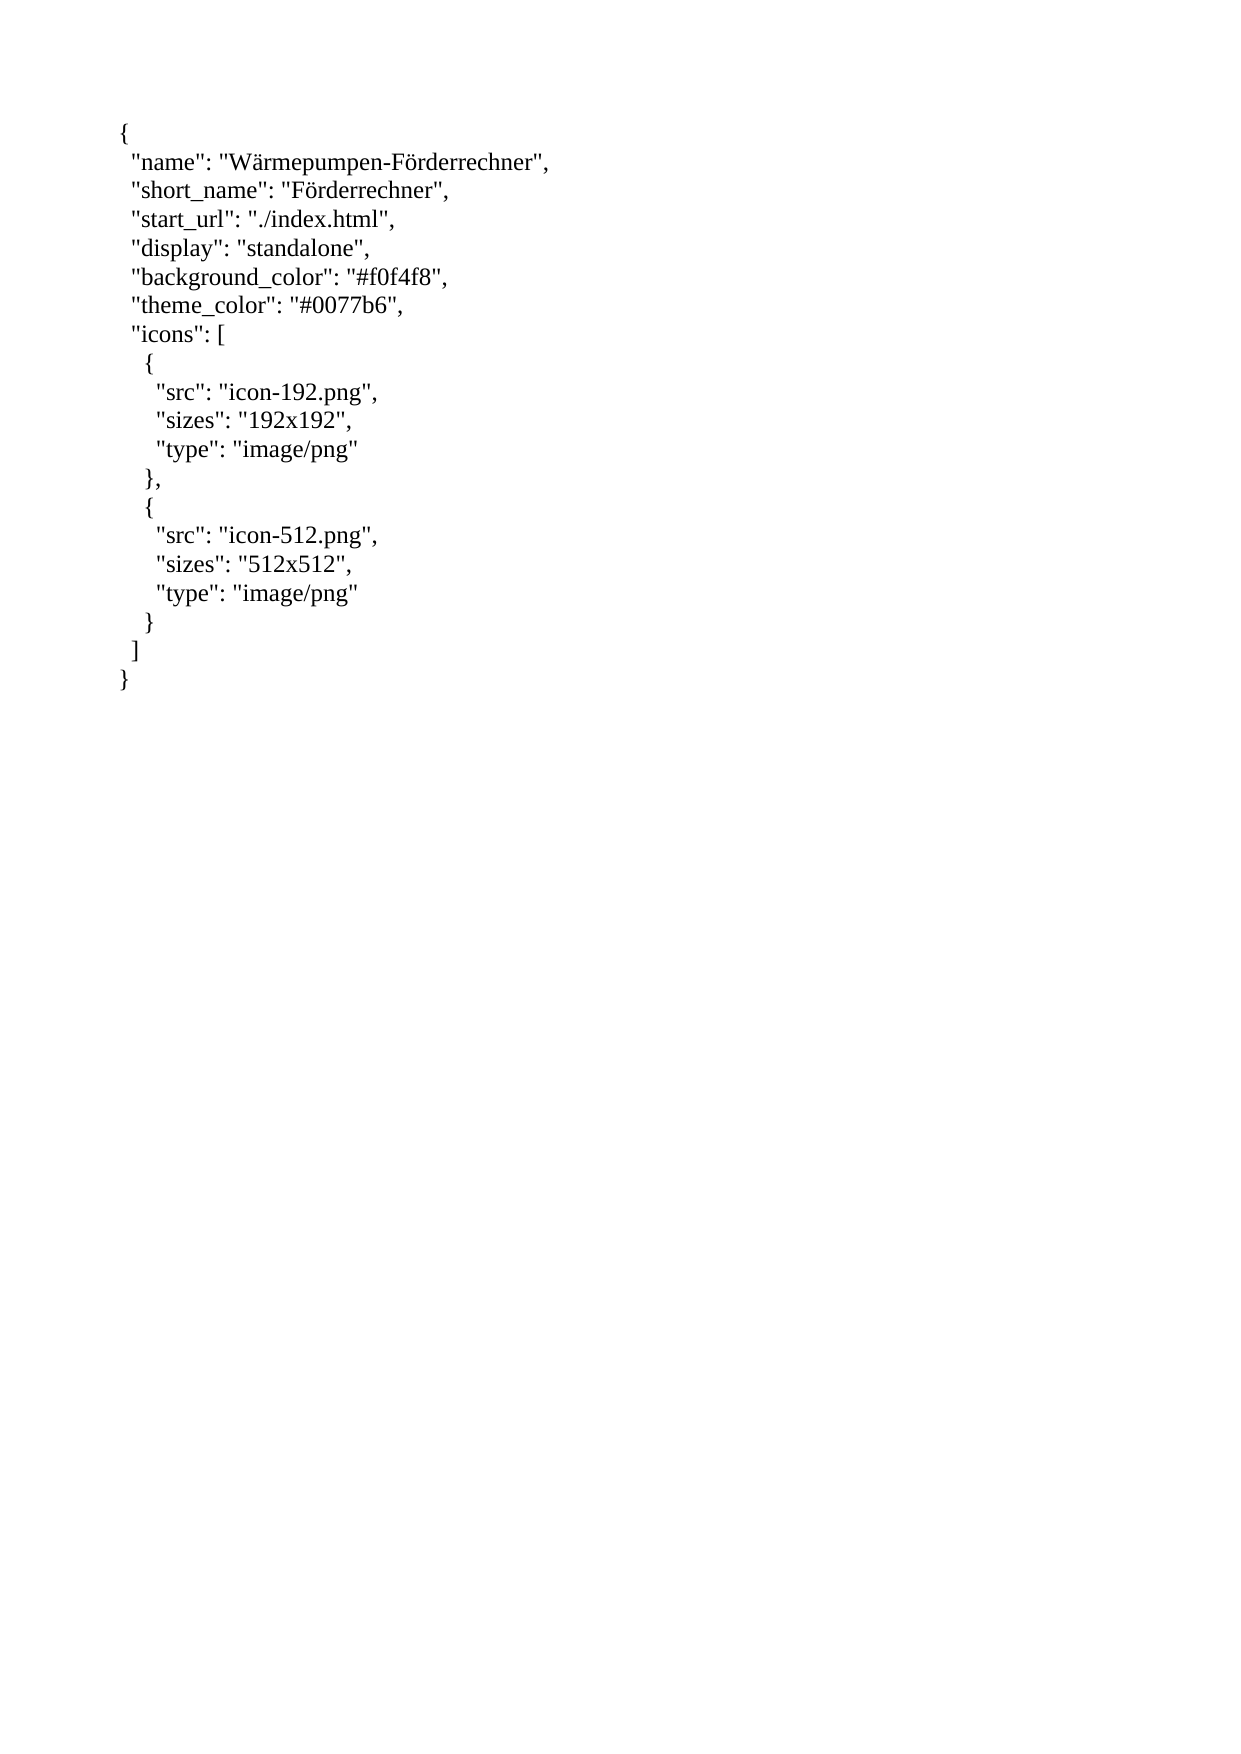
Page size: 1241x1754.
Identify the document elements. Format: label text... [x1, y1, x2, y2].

text { "name": "Wärmepumpen-Förderrechner", "short_name": "Förderrechner", "start_url": "./index.html", "display": "standalone", "background_color": "#f0f4f8", "theme_color": "#0077b6", "icons": [ { "src": "icon-192.png", "sizes": "192x192", "type": "image/png" }, { "src": "icon-512.png", "sizes": "512x512", "type": "image/png" } ] } [118, 118, 1122, 722]
